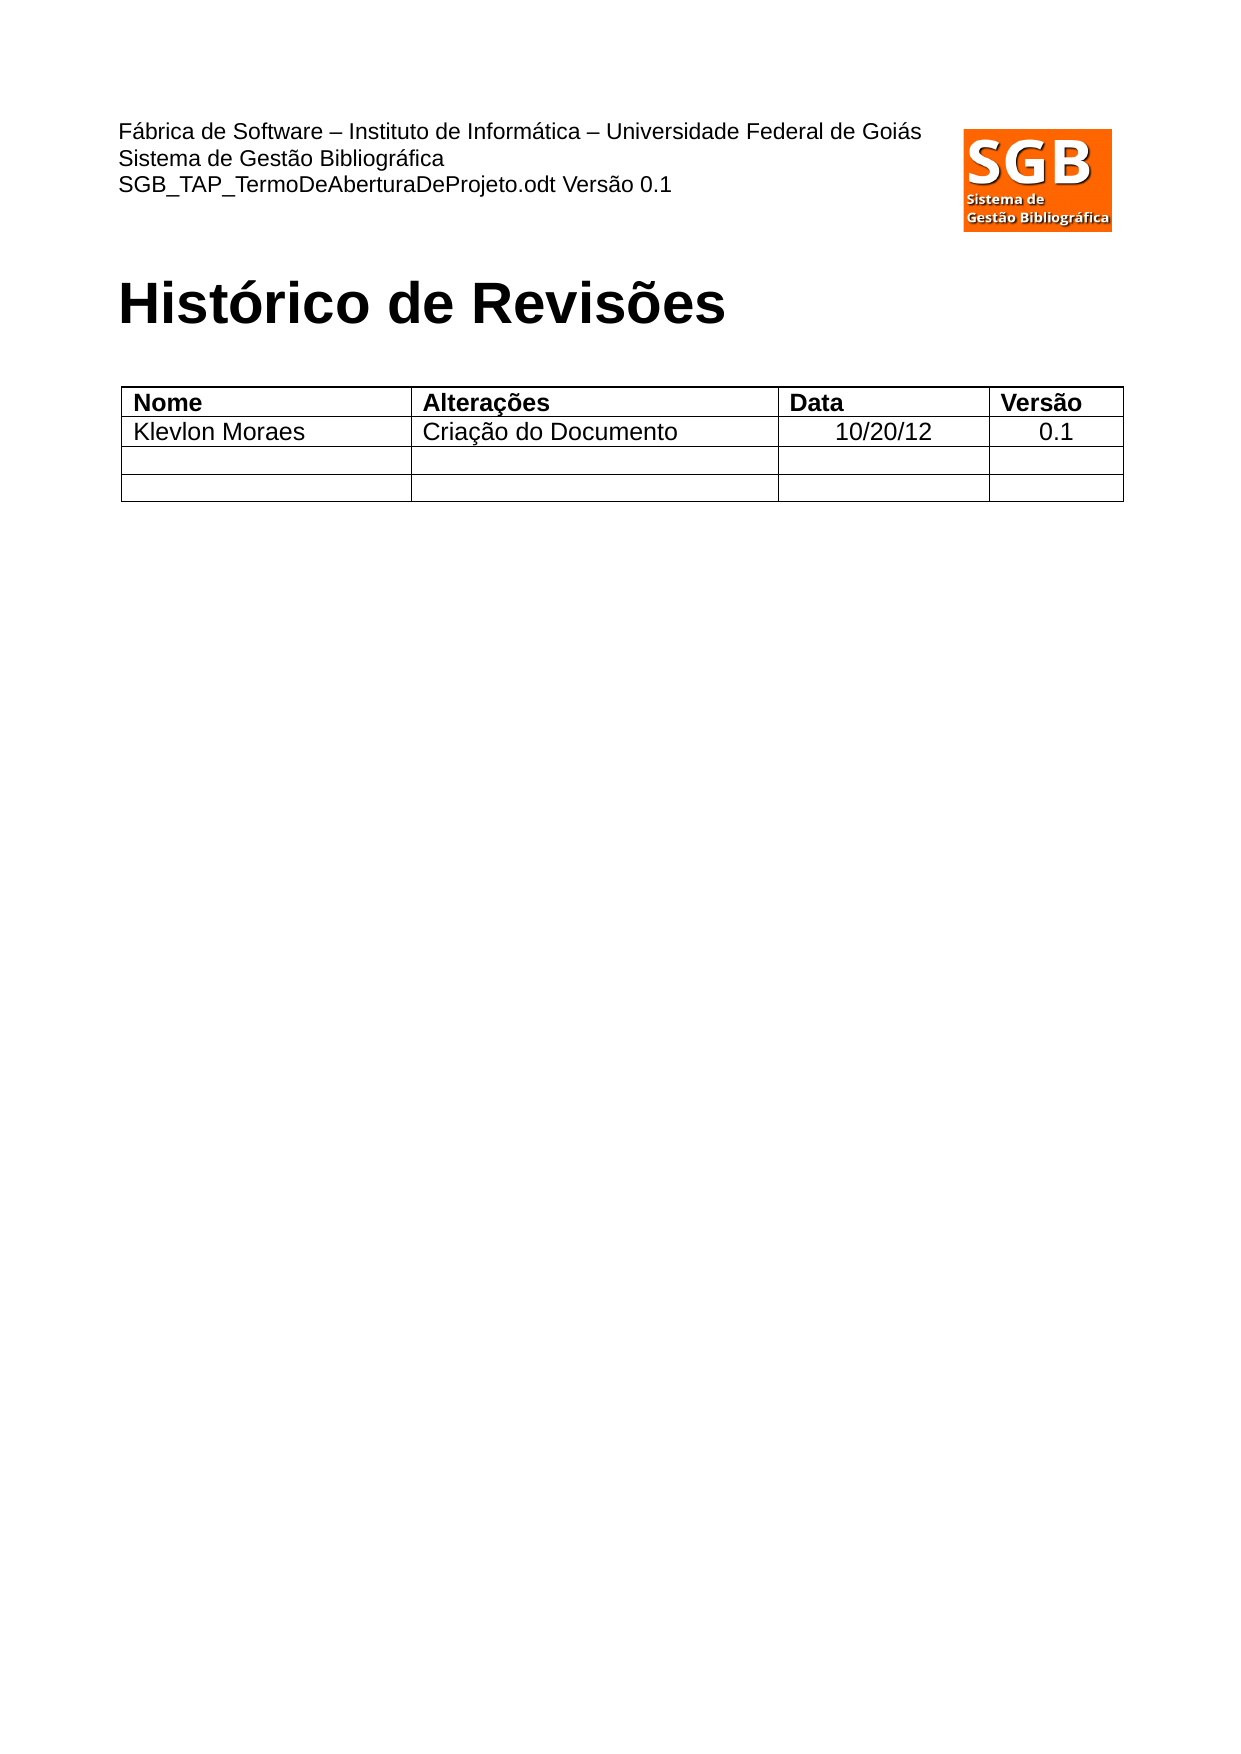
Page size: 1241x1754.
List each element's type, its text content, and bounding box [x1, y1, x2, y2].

table_cell Klevlon Moraes [122, 417, 411, 446]
table_cell [412, 475, 778, 501]
table_cell [779, 447, 989, 473]
text Histórico de Revisões [118, 269, 1122, 336]
table_header Alterações [412, 388, 778, 416]
picture [963, 129, 1112, 232]
table_cell [990, 475, 1123, 501]
table_cell [990, 447, 1123, 473]
table_header Nome [122, 388, 411, 416]
table_cell [779, 475, 989, 501]
table_cell [122, 475, 411, 501]
table_cell 20/10/12 [779, 417, 989, 446]
table_cell Criação do Documento [412, 417, 778, 446]
table_header Data [779, 388, 989, 416]
table_cell [412, 447, 778, 473]
table_cell [122, 447, 411, 473]
table_cell 0.1 [990, 417, 1123, 446]
table_header Versão [990, 388, 1123, 416]
